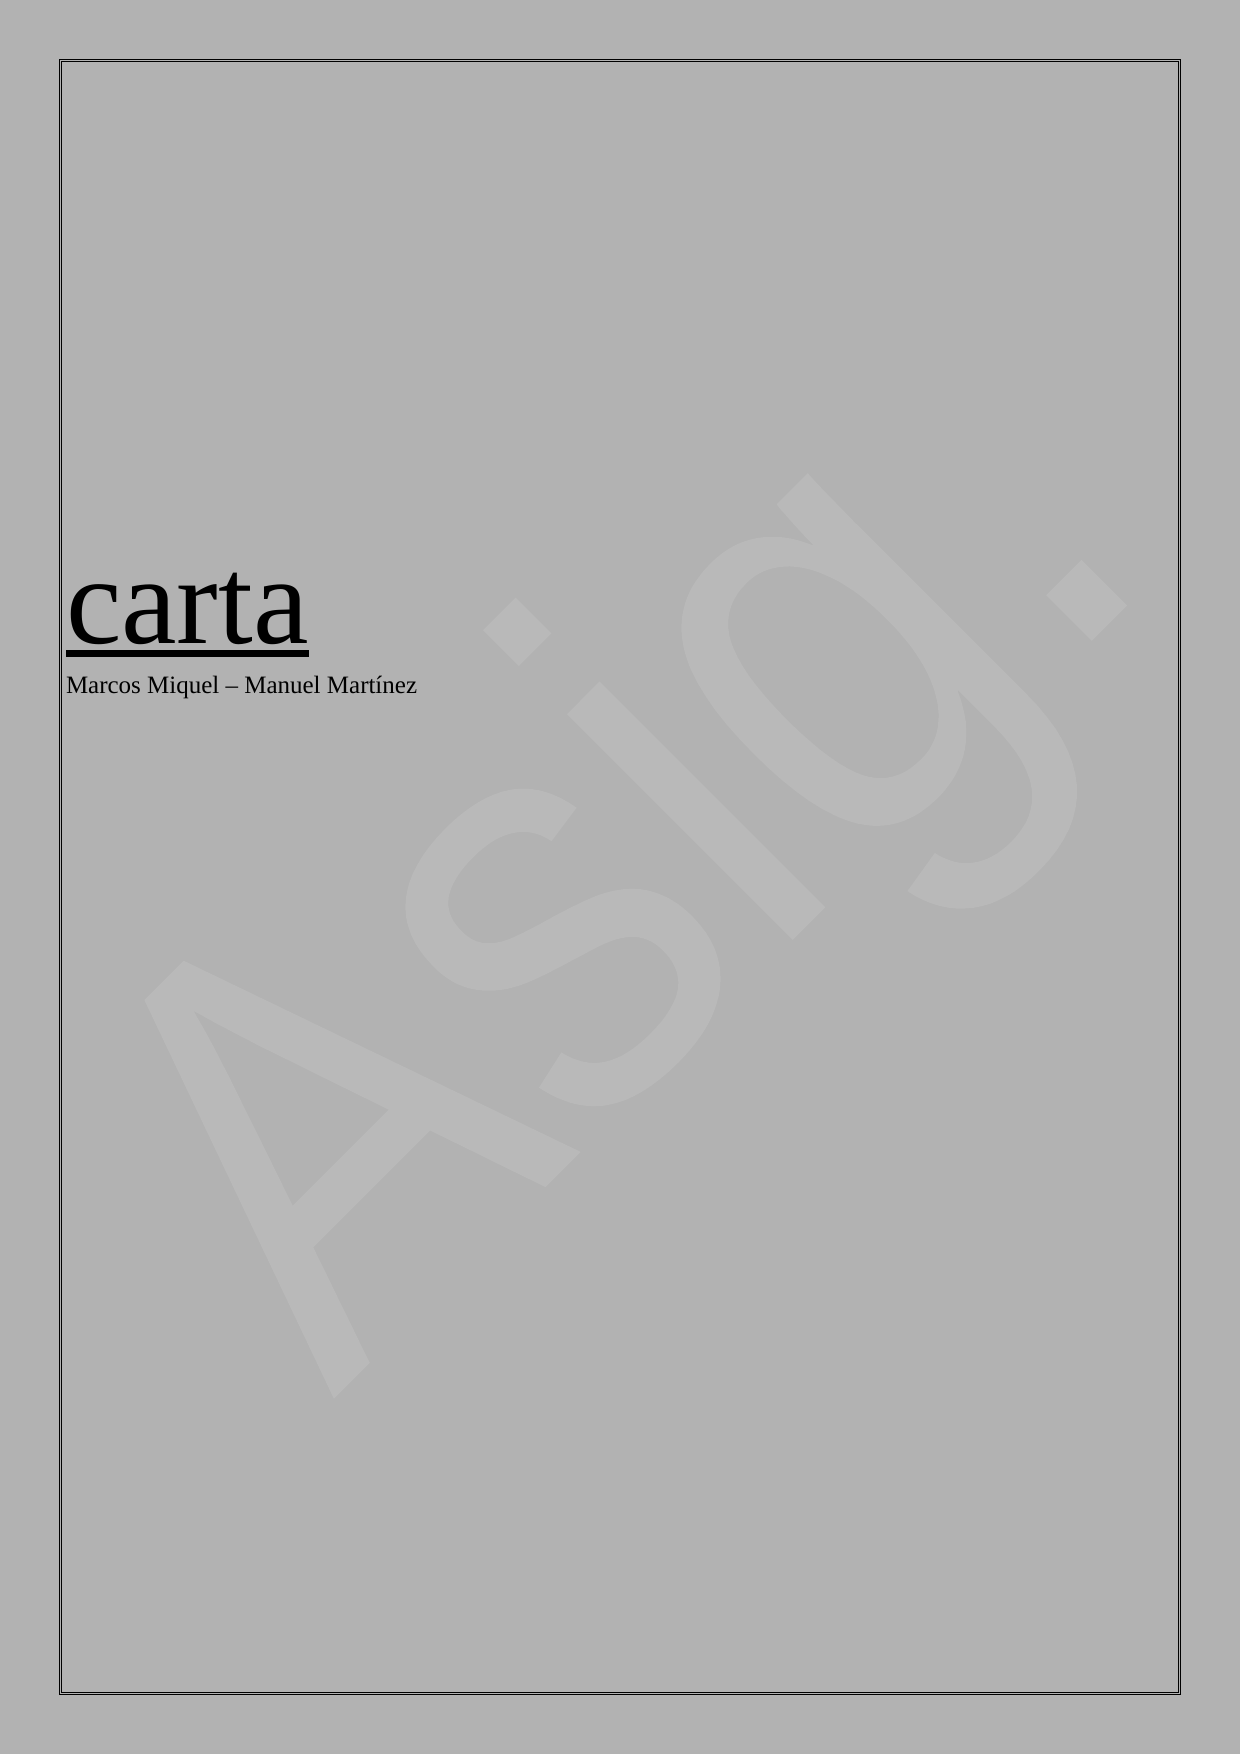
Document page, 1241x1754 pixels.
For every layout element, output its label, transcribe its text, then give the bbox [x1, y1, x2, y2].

text [729, 567, 925, 670]
text carta [66, 526, 811, 670]
text [860, 526, 1174, 670]
text [746, 670, 936, 699]
text Marcos Miquel – Manuel Martínez [66, 670, 706, 699]
text [1004, 670, 1174, 699]
